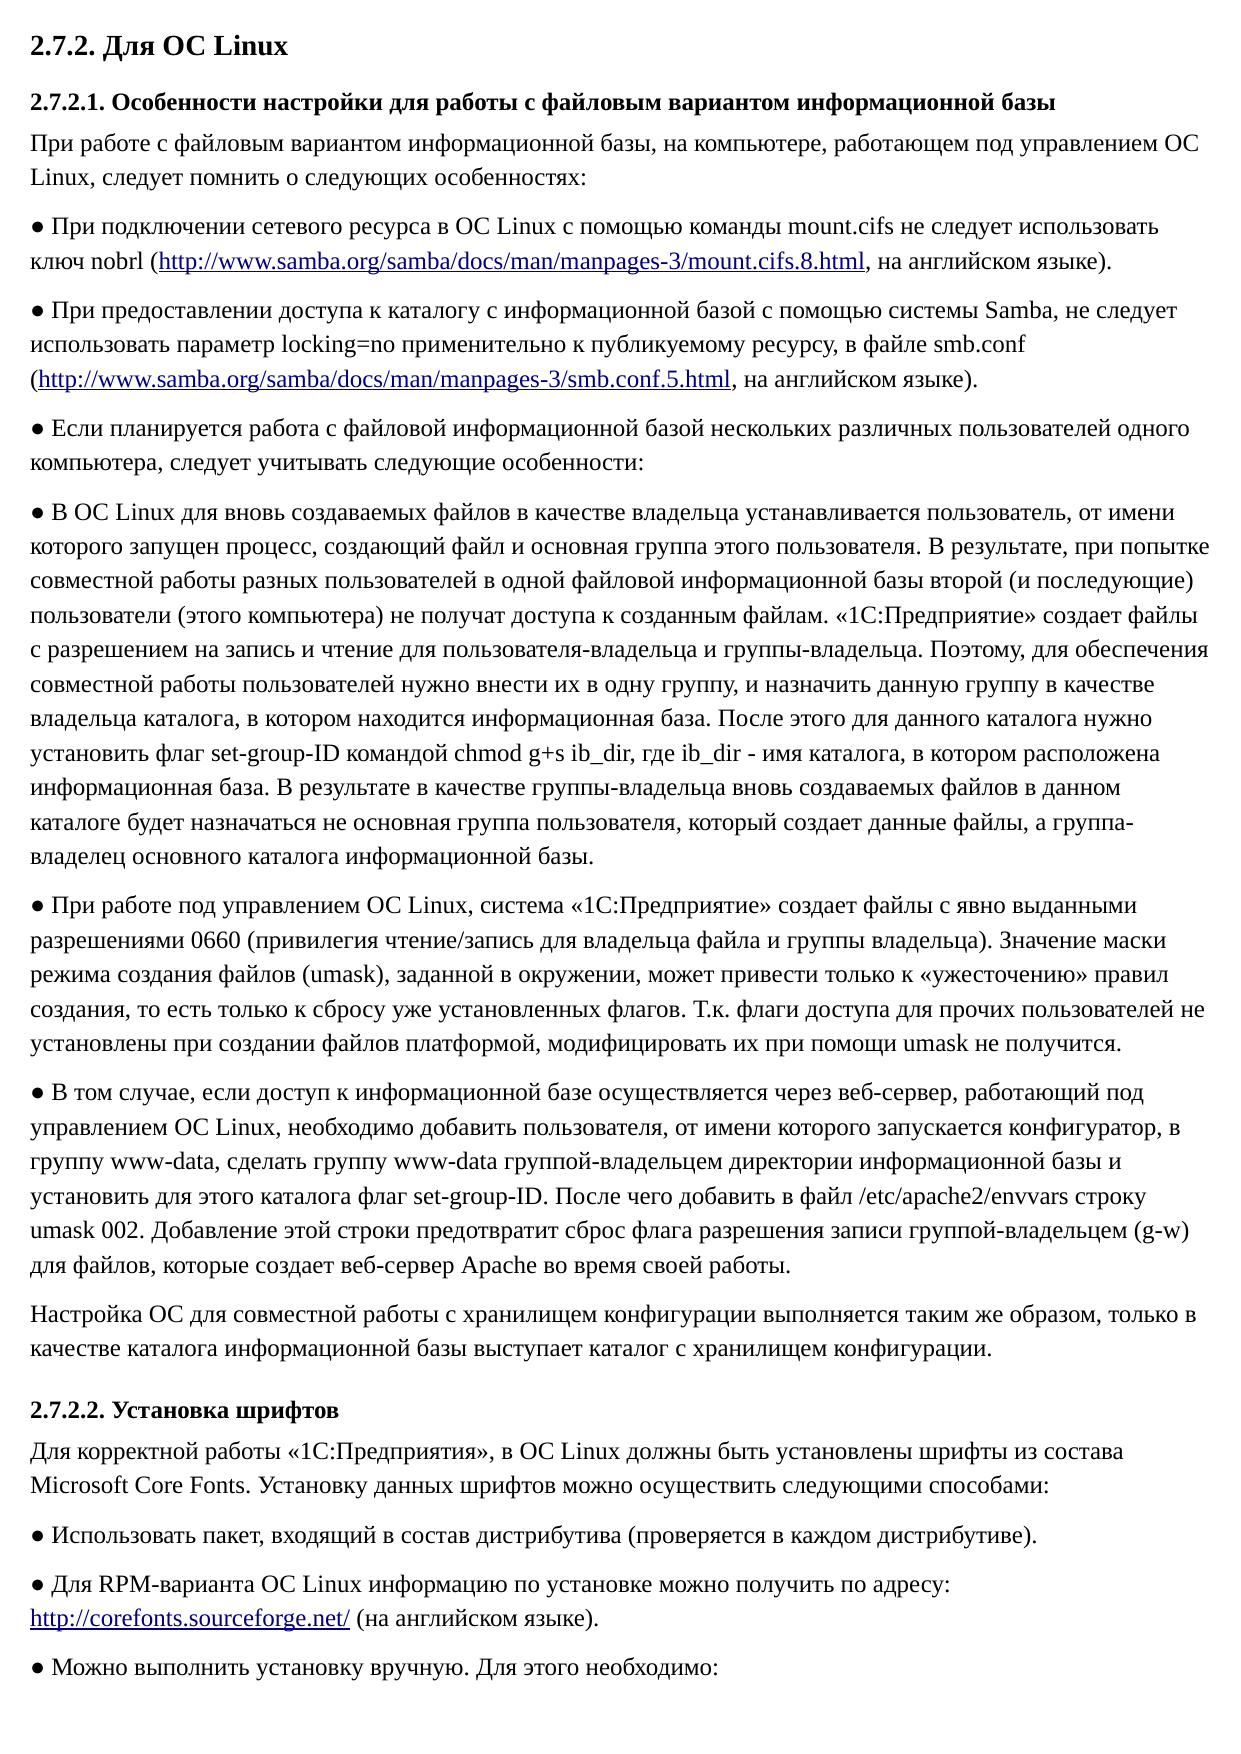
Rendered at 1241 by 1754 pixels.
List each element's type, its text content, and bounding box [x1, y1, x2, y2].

text ● В том случае, если доступ к информационной базе осуществляется через веб-сервер, работающий под управлением ОС Linux, необходимо добавить пользователя, от имени которого запускается конфигуратор, в группу www-data, сделать группу www-data группой-владельцем директории информационной базы и установить для этого каталога флаг set-group-ID. После чего добавить в файл /etc/apache2/envvars строку umask 002. Добавление этой строки предотвратит сброс флага разрешения записи группой-владельцем (g-w) для файлов, которые создает веб-сервер Apache во время своей работы. [30, 1077, 1211, 1278]
text ● При подключении сетевого ресурса в ОС Linux с помощью команды mount.cifs не следует использовать ключ nobrl (http://www.samba.org/samba/docs/man/manpages-3/mount.cifs.8.html, на английском языке). [30, 211, 1211, 275]
text Настройка ОС для совместной работы с хранилищем конфигурации выполняется таким же образом, только в качестве каталога информационной базы выступает каталог с хранилищем конфигурации. [30, 1299, 1211, 1362]
text ● Можно выполнить установку вручную. Для этого необходимо: [30, 1652, 1211, 1681]
subtitle 2.7.2.1. Особенности настройки для работы с файловым вариантом информационной базы [30, 87, 1211, 115]
text ● Если планируется работа с файловой информационной базой нескольких различных пользователей одного компьютера, следует учитывать следующие особенности: [30, 413, 1211, 476]
text При работе с файловым вариантом информационной базы, на компьютере, работающем под управлением ОС Linux, следует помнить о следующих особенностях: [30, 128, 1211, 191]
subtitle 2.7.2.2. Установка шрифтов [30, 1395, 1211, 1424]
text ● Использовать пакет, входящий в состав дистрибутива (проверяется в каждом дистрибутиве). [30, 1520, 1211, 1548]
text ● При работе под управлением ОС Linux, система «1С:Предприятие» создает файлы с явно выданными разрешениями 0660 (привилегия чтение/запись для владельца файла и группы владельца). Значение маски режима создания файлов (umask), заданной в окружении, может привести только к «ужесточению» правил создания, то есть только к сбросу уже установленных флагов. Т.к. флаги доступа для прочих пользователей не установлены при создании файлов платформой, модифицировать их при помощи umask не получится. [30, 890, 1211, 1057]
subtitle 2.7.2. Для ОС Linux [30, 28, 1211, 62]
text Для корректной работы «1С:Предприятия», в ОС Linux должны быть установлены шрифты из состава Microsoft Core Fonts. Установку данных шрифтов можно осуществить следующими способами: [30, 1436, 1211, 1499]
text ● В ОС Linux для вновь создаваемых файлов в качестве владельца устанавливается пользователь, от имени которого запущен процесс, создающий файл и основная группа этого пользователя. В результате, при попытке совместной работы разных пользователей в одной файловой информационной базы второй (и последующие) пользователи (этого компьютера) не получат доступа к созданным файлам. «1С:Предприятие» создает файлы с разрешением на запись и чтение для пользователя-владельца и группы-владельца. Поэтому, для обеспечения совместной работы пользователей нужно внести их в одну группу, и назначить данную группу в качестве владельца каталога, в котором находится информационная база. После этого для данного каталога нужно установить флаг set-group-ID командой chmod g+s ib_dir, где ib_dir ‑ имя каталога, в котором расположена информационная база. В результате в качестве группы-владельца вновь создаваемых файлов в данном каталоге будет назначаться не основная группа пользователя, который создает данные файлы, а группа-владелец основного каталога информационной базы. [30, 497, 1211, 870]
text ● Для RPM-варианта ОС Linux информацию по установке можно получить по адресу: http://corefonts.sourceforge.net/ (на английском языке). [30, 1569, 1211, 1632]
text ● При предоставлении доступа к каталогу с информационной базой с помощью системы Samba, не следует использовать параметр locking=no применительно к публикуемому ресурсу, в файле smb.conf (http://www.samba.org/samba/docs/man/manpages-3/smb.conf.5.html, на английском языке). [30, 295, 1211, 393]
